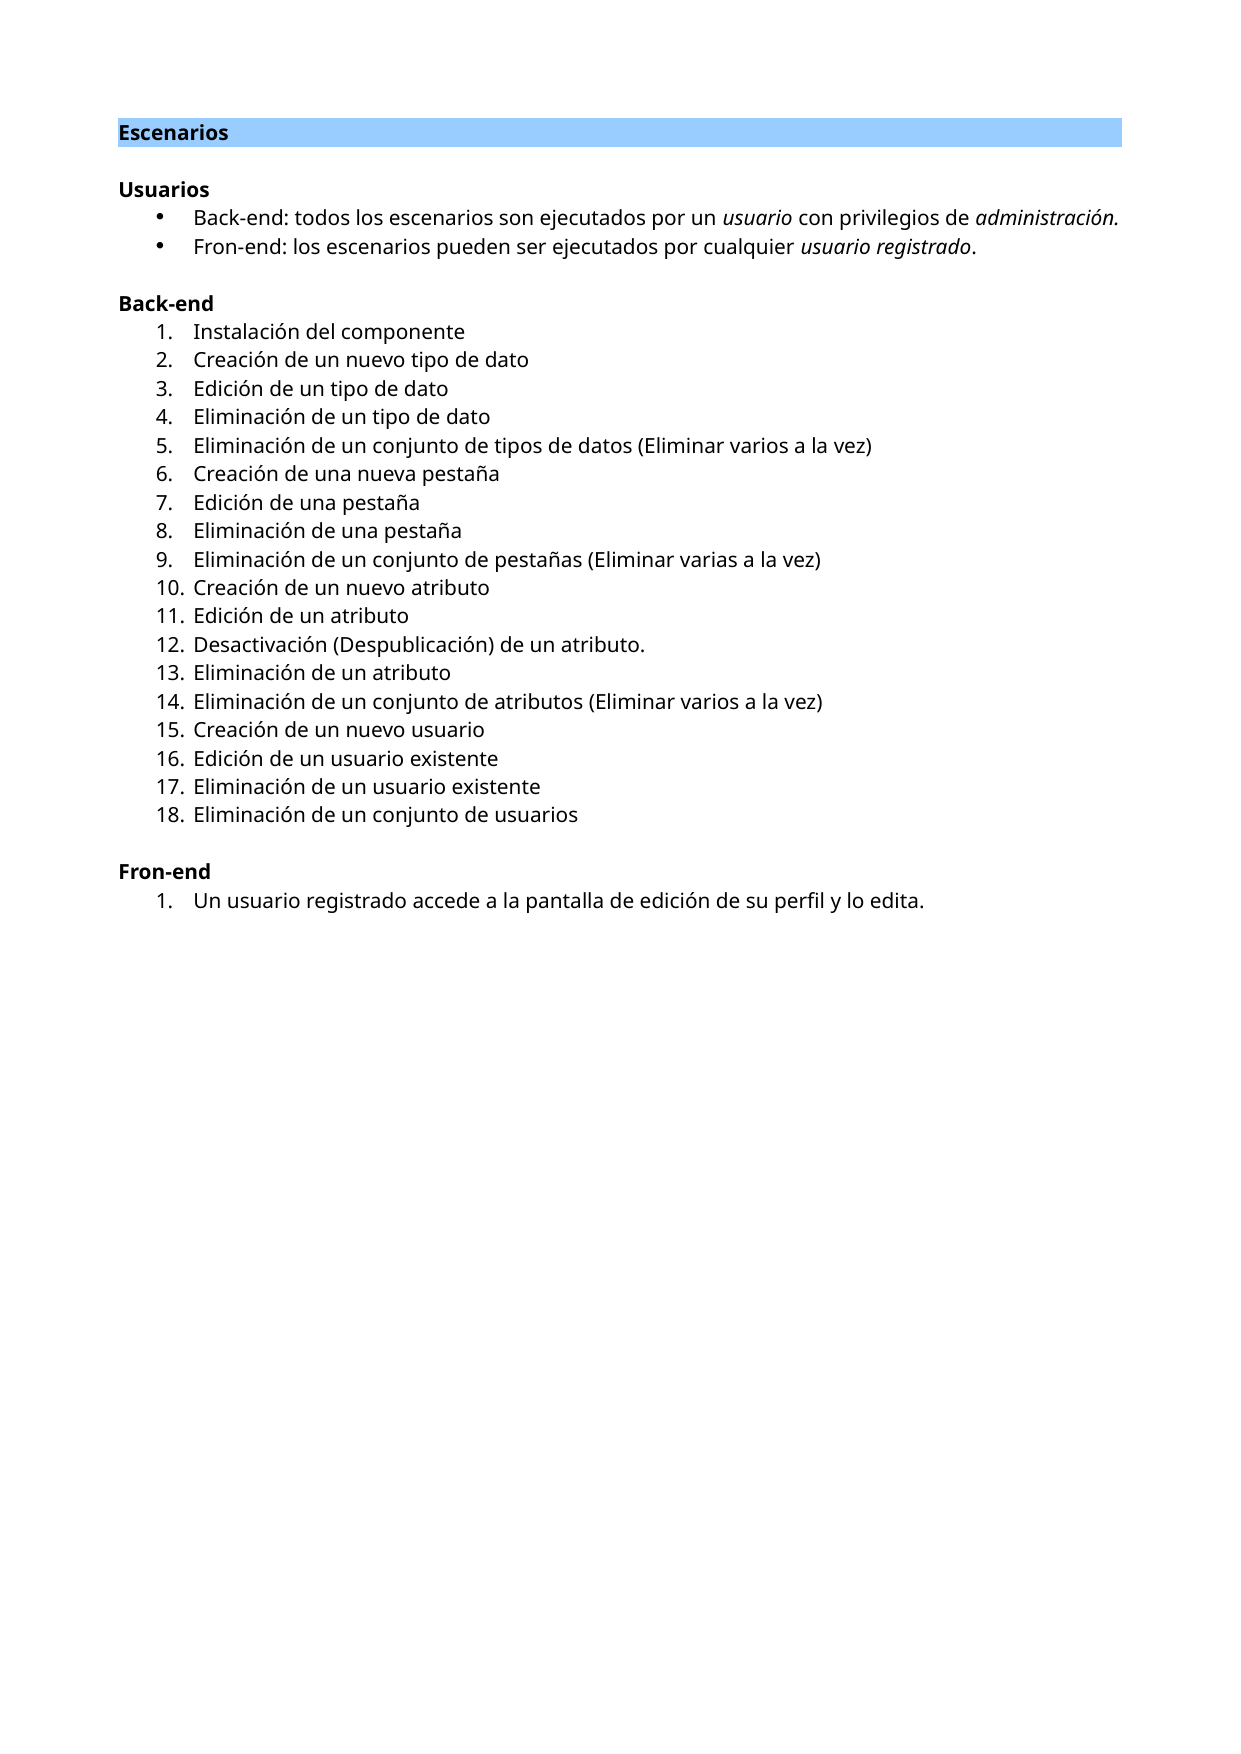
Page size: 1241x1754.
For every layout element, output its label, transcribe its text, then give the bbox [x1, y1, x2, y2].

list Desactivación (Despublicación) de un atributo. [156, 630, 1122, 658]
text Fron-end [118, 857, 1122, 886]
list Eliminación de un conjunto de usuarios [156, 801, 1122, 829]
list Fron-end: los escenarios pueden ser ejecutados por cualquier usuario registrado. [156, 232, 1122, 260]
list Eliminación de un conjunto de pestañas (Eliminar varias a la vez) [156, 545, 1122, 573]
list Creación de un nuevo usuario [156, 715, 1122, 744]
list Edición de una pestaña [156, 488, 1122, 516]
list Edición de un tipo de dato [156, 374, 1122, 402]
list Back-end: todos los escenarios son ejecutados por un usuario con privilegios de administración. [156, 203, 1122, 232]
text Usuarios [118, 175, 1122, 203]
list Eliminación de un usuario existente [156, 772, 1122, 801]
list Un usuario registrado accede a la pantalla de edición de su perfil y lo edita. [156, 886, 1122, 914]
list Eliminación de un atributo [156, 658, 1122, 687]
list Creación de un nuevo tipo de dato [156, 346, 1122, 374]
text Escenarios [118, 118, 1122, 147]
list Instalación del componente [156, 317, 1122, 346]
list Edición de un usuario existente [156, 744, 1122, 772]
text Back-end [118, 289, 1122, 317]
list Eliminación de un conjunto de atributos (Eliminar varios a la vez) [156, 687, 1122, 715]
list Creación de un nuevo atributo [156, 573, 1122, 602]
list Creación de una nueva pestaña [156, 459, 1122, 488]
list Eliminación de una pestaña [156, 516, 1122, 545]
list Eliminación de un tipo de dato [156, 402, 1122, 431]
list Edición de un atributo [156, 602, 1122, 630]
list Eliminación de un conjunto de tipos de datos (Eliminar varios a la vez) [156, 431, 1122, 459]
